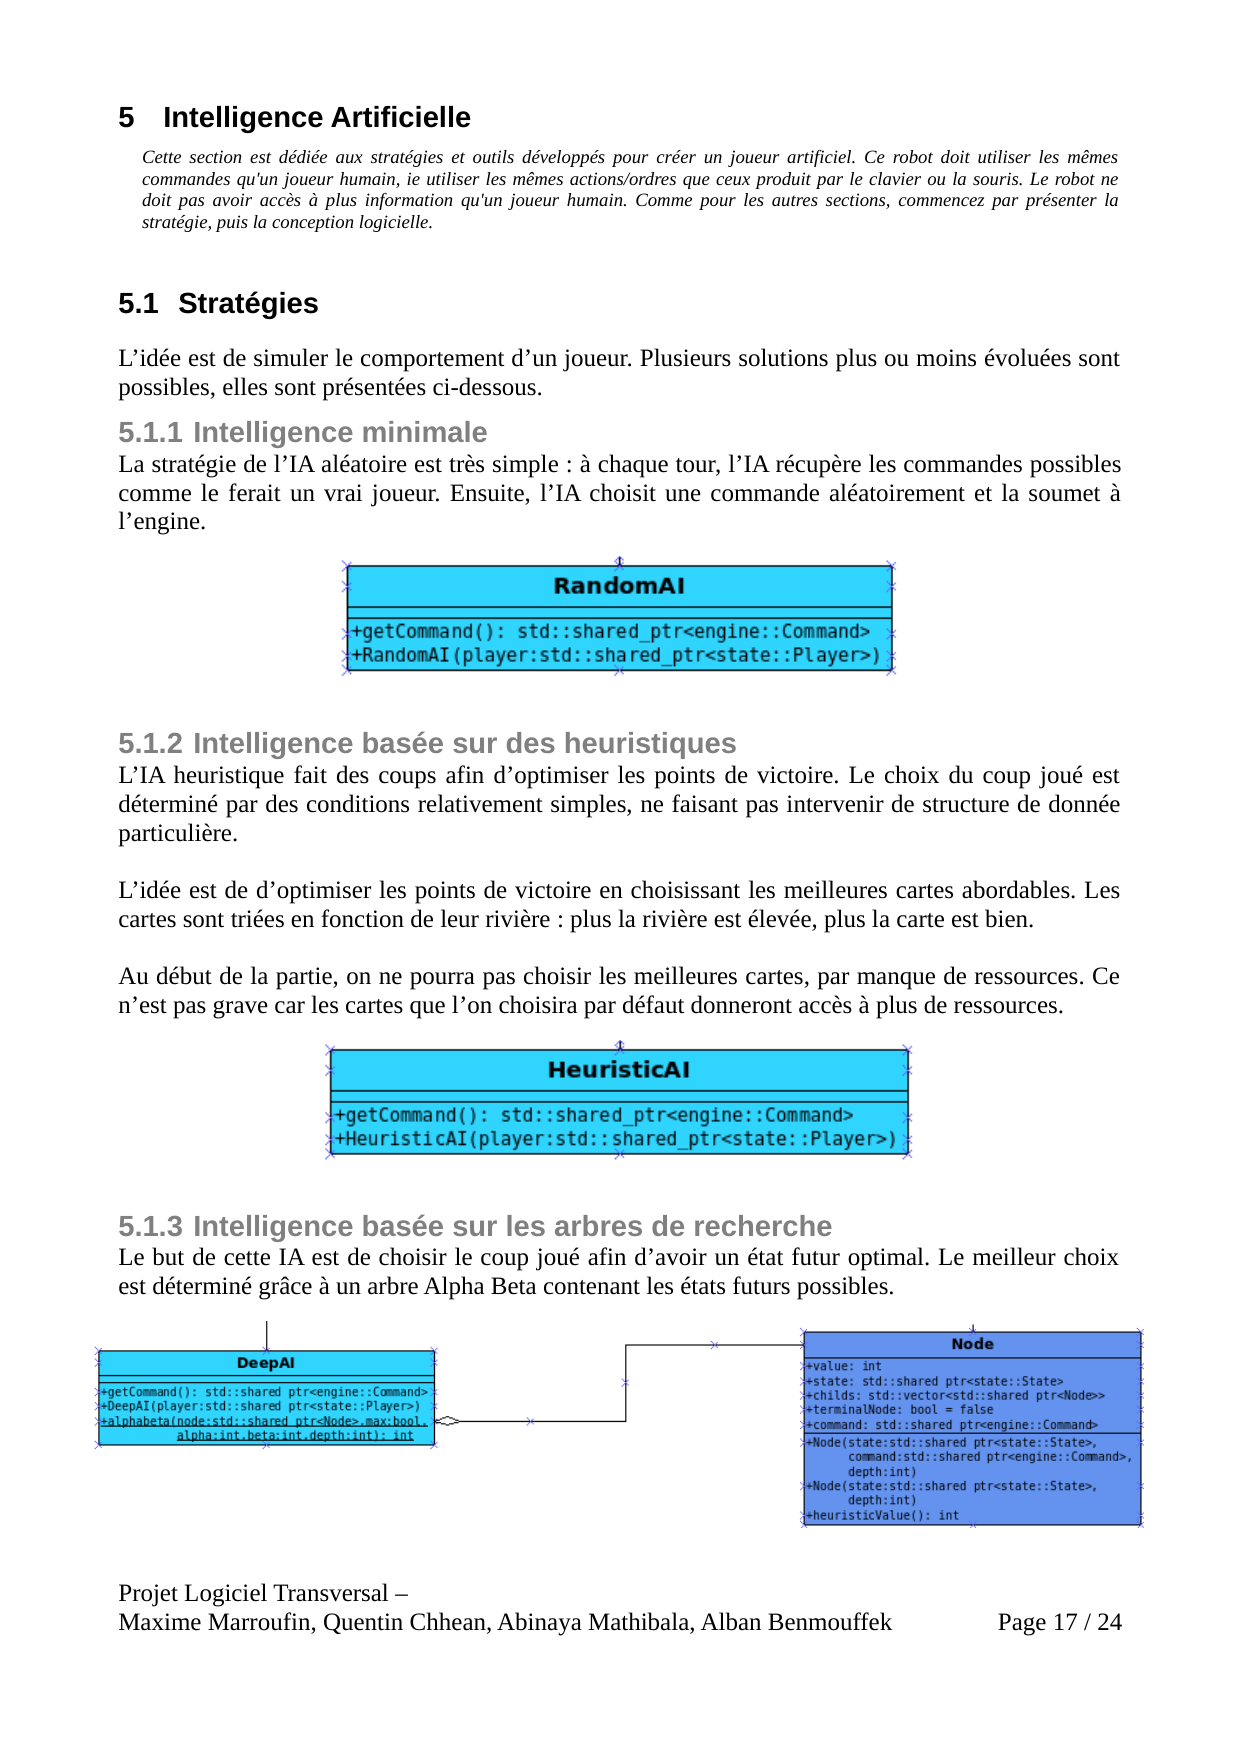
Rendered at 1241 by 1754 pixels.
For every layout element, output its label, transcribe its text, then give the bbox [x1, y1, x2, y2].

subtitle Intelligence minimale [118, 415, 1122, 449]
subtitle Intelligence basée sur les arbres de recherche [118, 1209, 1122, 1242]
text Au début de la partie, on ne pourra pas choisir les meilleures cartes, par manque de ressources. Ce n’est pas grave car les cartes que l’on choisira par défaut donneront accès à plus de ressources. [118, 961, 1122, 1019]
subtitle Intelligence Artificielle [118, 100, 1122, 133]
text La stratégie de l’IA aléatoire est très simple : à chaque tour, l’IA récupère les commandes possibles comme le ferait un vrai joueur. Ensuite, l’IA choisit une commande aléatoirement et la soumet à l’engine. [118, 449, 1122, 535]
text L’IA heuristique fait des coups afin d’optimiser les points de victoire. Le choix du coup joué est déterminé par des conditions relativement simples, ne faisant pas intervenir de structure de donnée particulière. [118, 760, 1122, 846]
text Le but de cette IA est de choisir le coup joué afin d’avoir un état futur optimal. Le meilleur choix est déterminé grâce à un arbre Alpha Beta contenant les états futurs possibles. [118, 1242, 1122, 1300]
text L’idée est de d’optimiser les points de victoire en choisissant les meilleures cartes abordables. Les cartes sont triées en fonction de leur rivière : plus la rivière est élevée, plus la carte est bien. [118, 875, 1122, 933]
subtitle Intelligence basée sur des heuristiques [118, 727, 1122, 760]
text L’idée est de simuler le comportement d’un joueur. Plusieurs solutions plus ou moins évoluées sont possibles, elles sont présentées ci-dessous. [118, 343, 1122, 401]
subtitle Stratégies [118, 286, 1122, 319]
text Cette section est dédiée aux stratégies et outils développés pour créer un joueur artificiel. Ce robot doit utiliser les mêmes commandes qu'un joueur humain, ie utiliser les mêmes actions/ordres que ceux produit par le clavier ou la souris. Le robot ne doit pas avoir accès à plus information qu'un joueur humain. Comme pour les autres sections, commencez par présenter la stratégie, puis la conception logicielle. [142, 146, 1122, 232]
